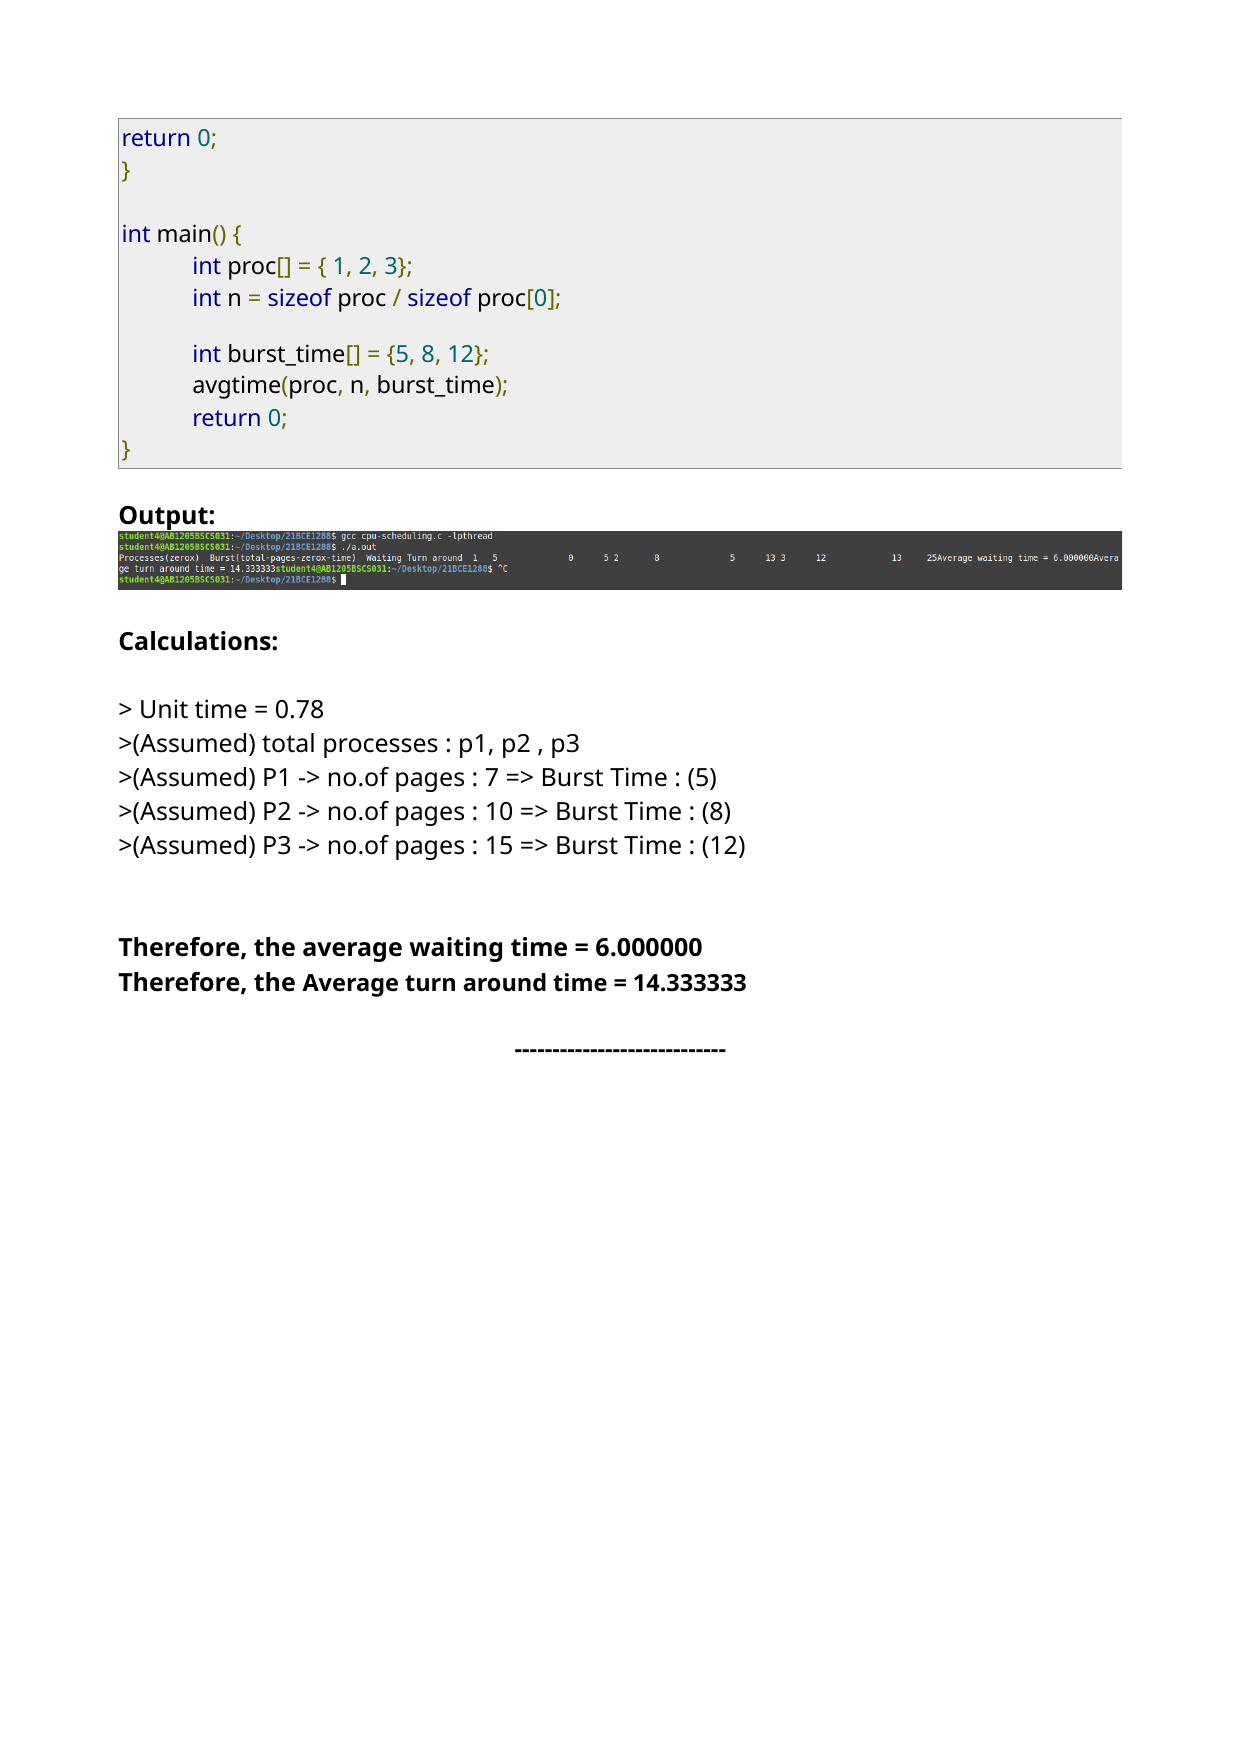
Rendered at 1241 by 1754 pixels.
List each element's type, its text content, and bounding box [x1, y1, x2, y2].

text return 0; [119, 119, 1122, 150]
text int n = sizeof proc / sizeof proc[0]; [119, 278, 1122, 310]
text Output: [118, 497, 1122, 531]
text Therefore, the Average turn around time = 14.333333 [118, 964, 1122, 998]
text int main() { [119, 214, 1122, 246]
text int proc[] = { 1, 2, 3}; [119, 246, 1122, 278]
text >(Assumed) P2 -> no.of pages : 10 => Burst Time : (8) [118, 794, 1122, 828]
text >(Assumed) P1 -> no.of pages : 7 => Burst Time : (5) [118, 760, 1122, 794]
text int burst_time[] = {5, 8, 12}; [119, 334, 1122, 366]
text } [119, 429, 1122, 468]
text } [119, 150, 1122, 182]
picture [118, 531, 1123, 590]
text >(Assumed) P3 -> no.of pages : 15 => Burst Time : (12) [118, 828, 1122, 862]
text Therefore, the average waiting time = 6.000000 [118, 930, 1122, 964]
text >(Assumed) total processes : p1, p2 , p3 [118, 726, 1122, 760]
text > Unit time = 0.78 [118, 692, 1122, 726]
text return 0; [119, 398, 1122, 429]
text Calculations: [118, 623, 1122, 692]
text ---------------------------- [118, 1032, 1122, 1064]
text avgtime(proc, n, burst_time); [119, 366, 1122, 398]
